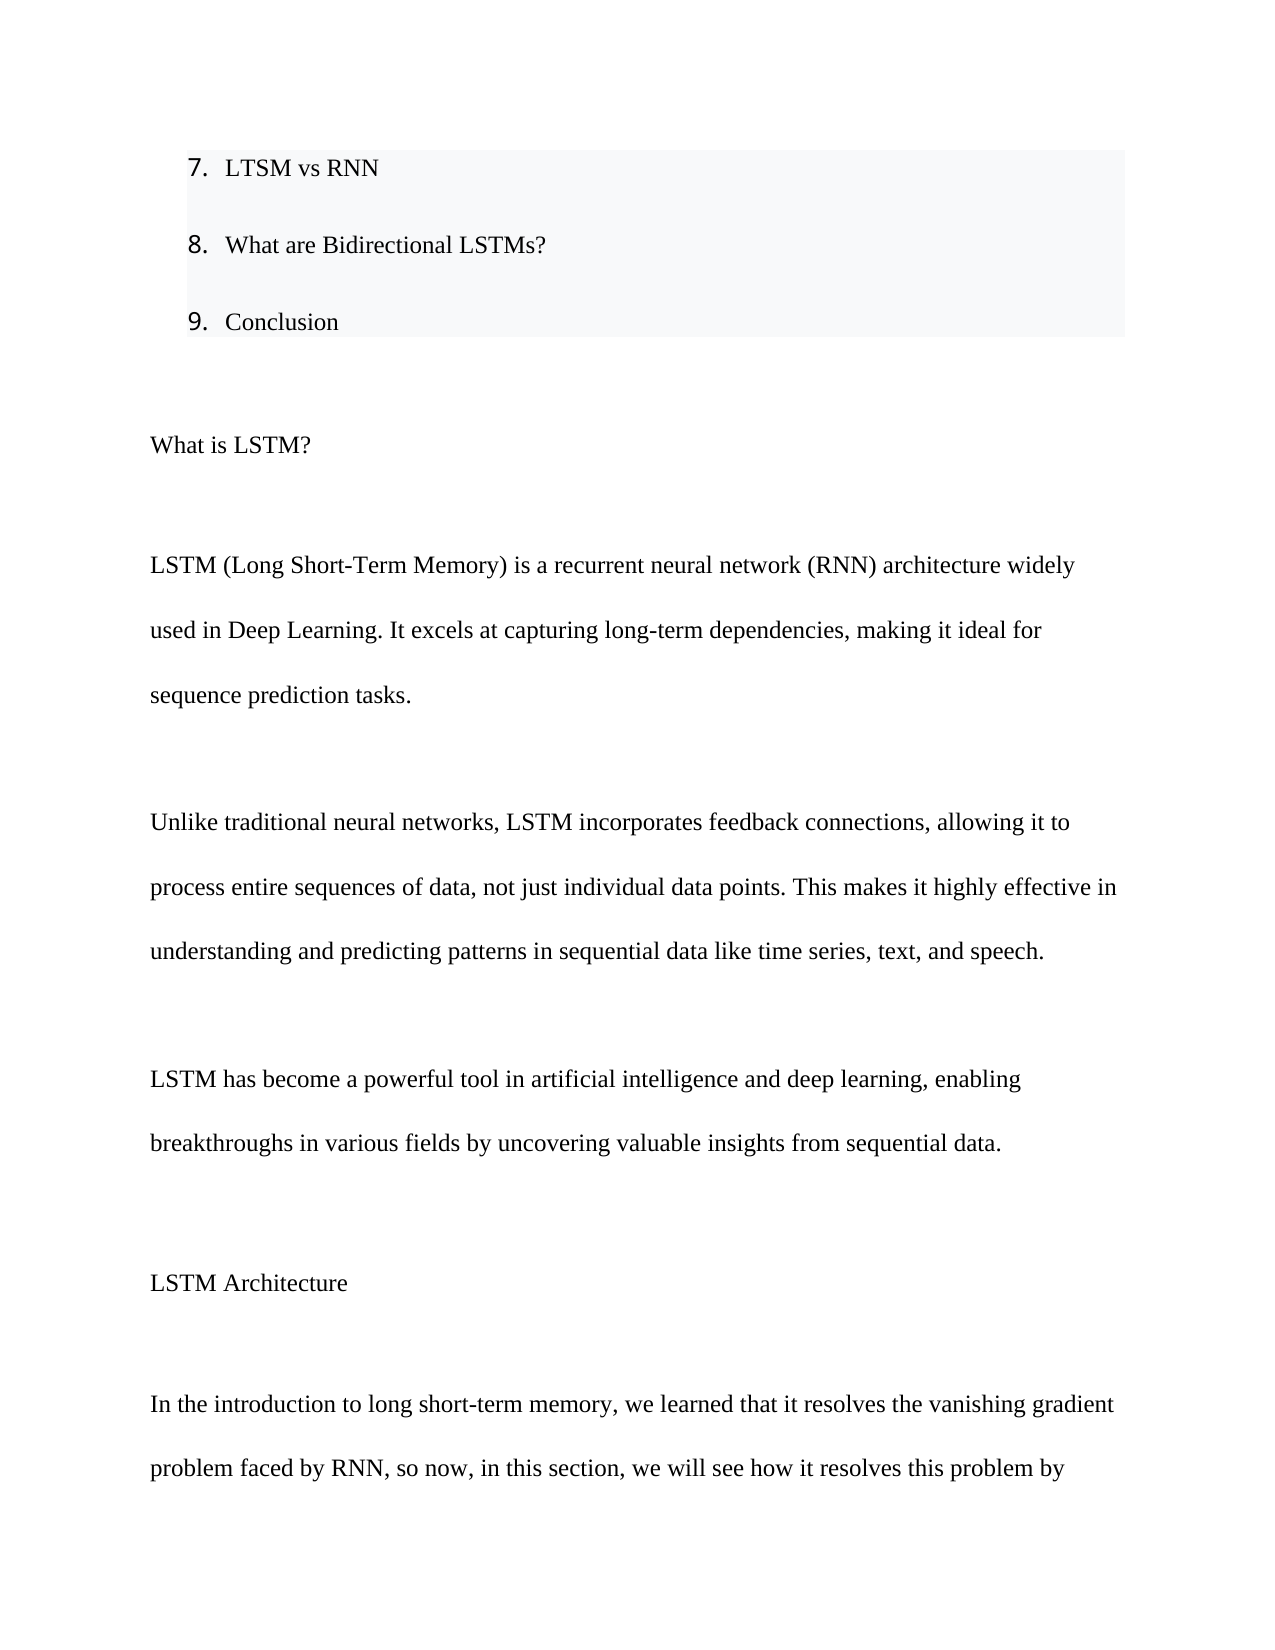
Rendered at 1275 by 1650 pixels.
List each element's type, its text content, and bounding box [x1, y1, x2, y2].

text LSTM (Long Short-Term Memory) is a recurrent neural network (RNN) architecture widely used in Deep Learning. It excels at capturing long-term dependencies, making it ideal for sequence prediction tasks. [150, 551, 1125, 709]
list LTSM vs RNN [187, 150, 1125, 184]
text LSTM has become a powerful tool in artificial intelligence and deep learning, enabling breakthroughs in various fields by uncovering valuable insights from sequential data. [150, 1064, 1125, 1157]
text In the introduction to long short-term memory, we learned that it resolves the vanishing gradient problem faced by RNN, so now, in this section, we will see how it resolves this problem by [150, 1389, 1125, 1482]
subtitle What is LSTM? [150, 430, 1125, 458]
list What are Bidirectional LSTMs? [187, 227, 1125, 261]
subtitle LSTM Architecture [150, 1268, 1125, 1297]
list Conclusion [187, 303, 1125, 337]
text Unlike traditional neural networks, LSTM incorporates feedback connections, allowing it to process entire sequences of data, not just individual data points. This makes it highly effective in understanding and predicting patterns in sequential data like time series, text, and speech. [150, 807, 1125, 965]
